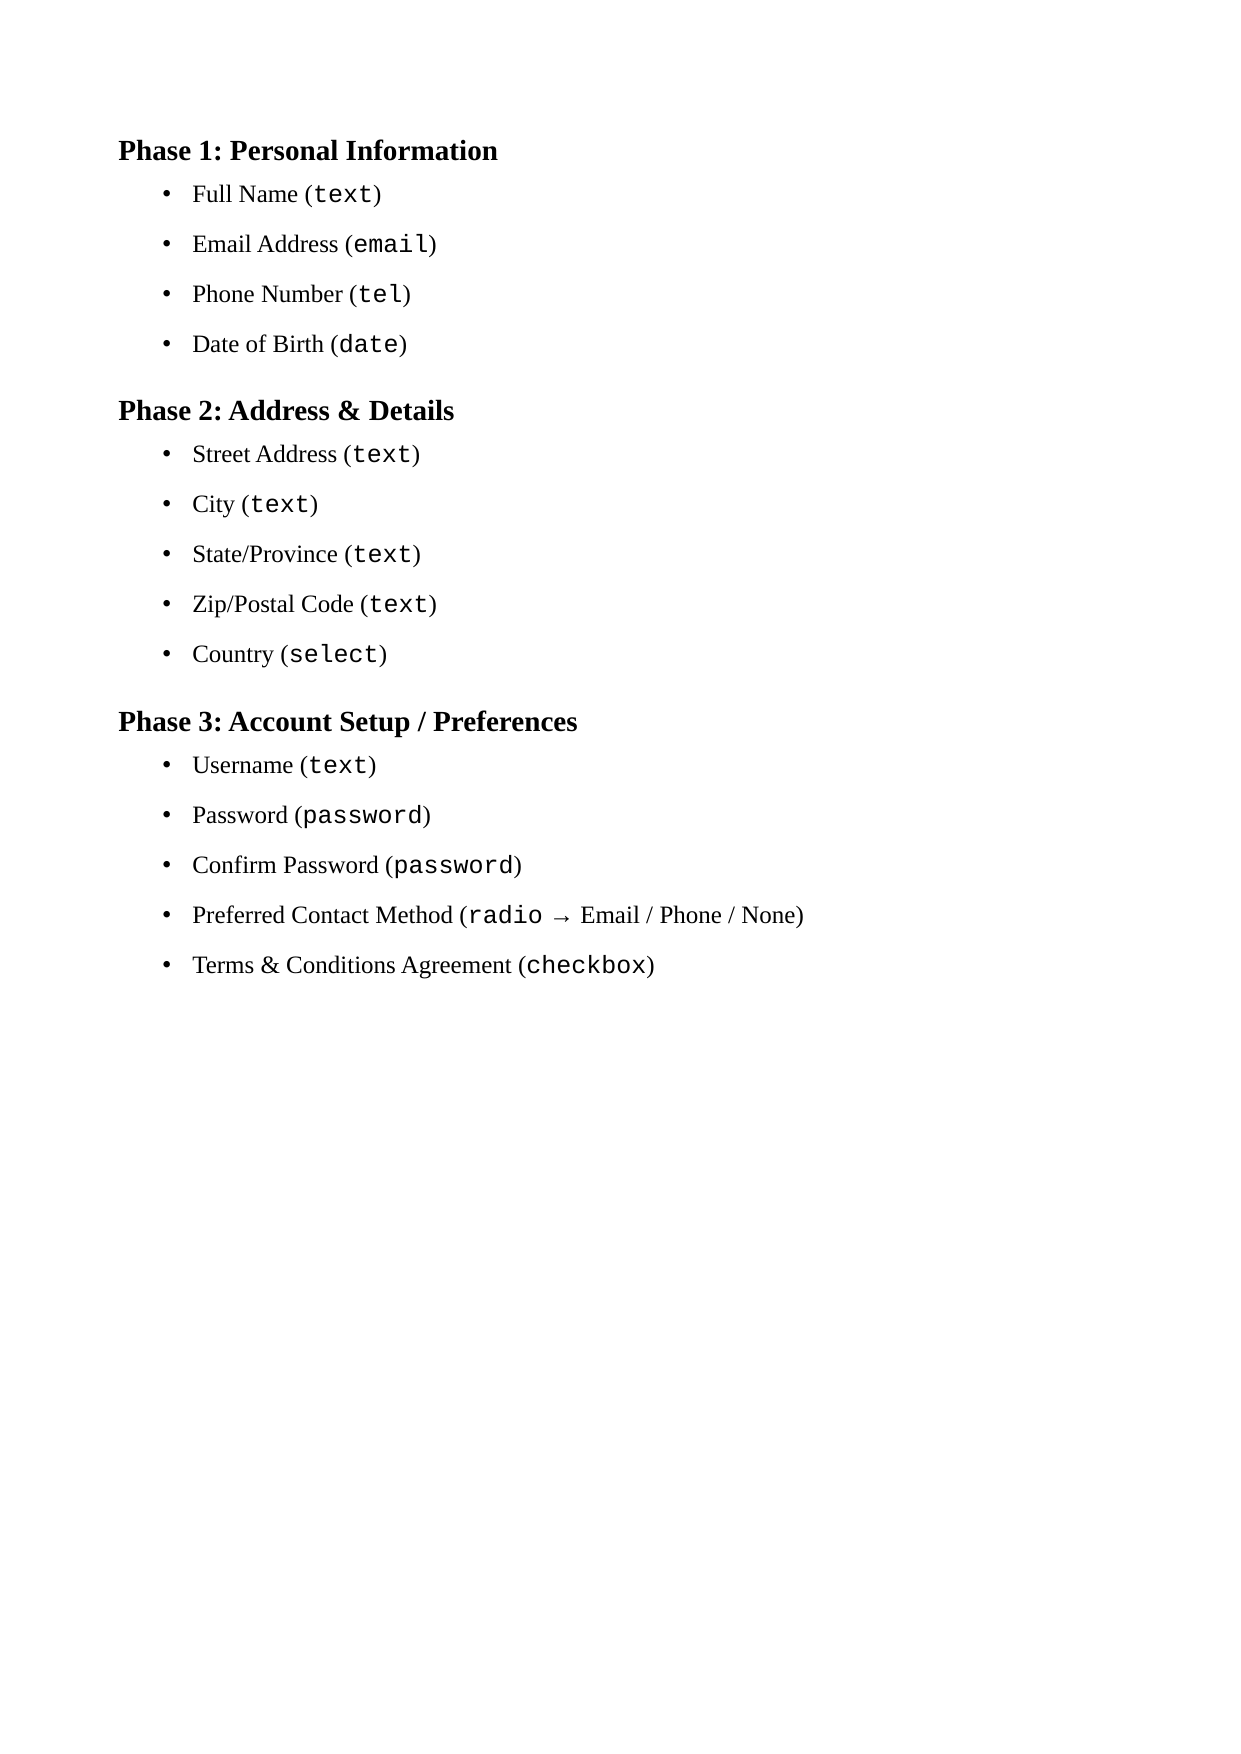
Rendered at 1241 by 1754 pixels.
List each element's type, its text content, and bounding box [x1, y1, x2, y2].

list City (text) [162, 489, 1122, 520]
list Username (text) [162, 750, 1122, 781]
list Email Address (email) [162, 229, 1122, 259]
list Terms & Conditions Agreement (checkbox) [162, 950, 1122, 981]
list Country (select) [162, 639, 1122, 670]
list Preferred Contact Method (radio → Email / Phone / None) [162, 900, 1122, 931]
list Zip/Postal Code (text) [162, 589, 1122, 620]
subtitle Phase 3: Account Setup / Preferences [118, 704, 1122, 737]
list Date of Birth (date) [162, 329, 1122, 359]
list State/Province (text) [162, 539, 1122, 570]
list Phone Number (tel) [162, 279, 1122, 309]
list Confirm Password (password) [162, 850, 1122, 881]
list Street Address (text) [162, 439, 1122, 470]
subtitle Phase 1: Personal Information [118, 133, 1122, 166]
subtitle Phase 2: Address & Details [118, 393, 1122, 427]
list Password (password) [162, 800, 1122, 831]
list Full Name (text) [162, 179, 1122, 209]
